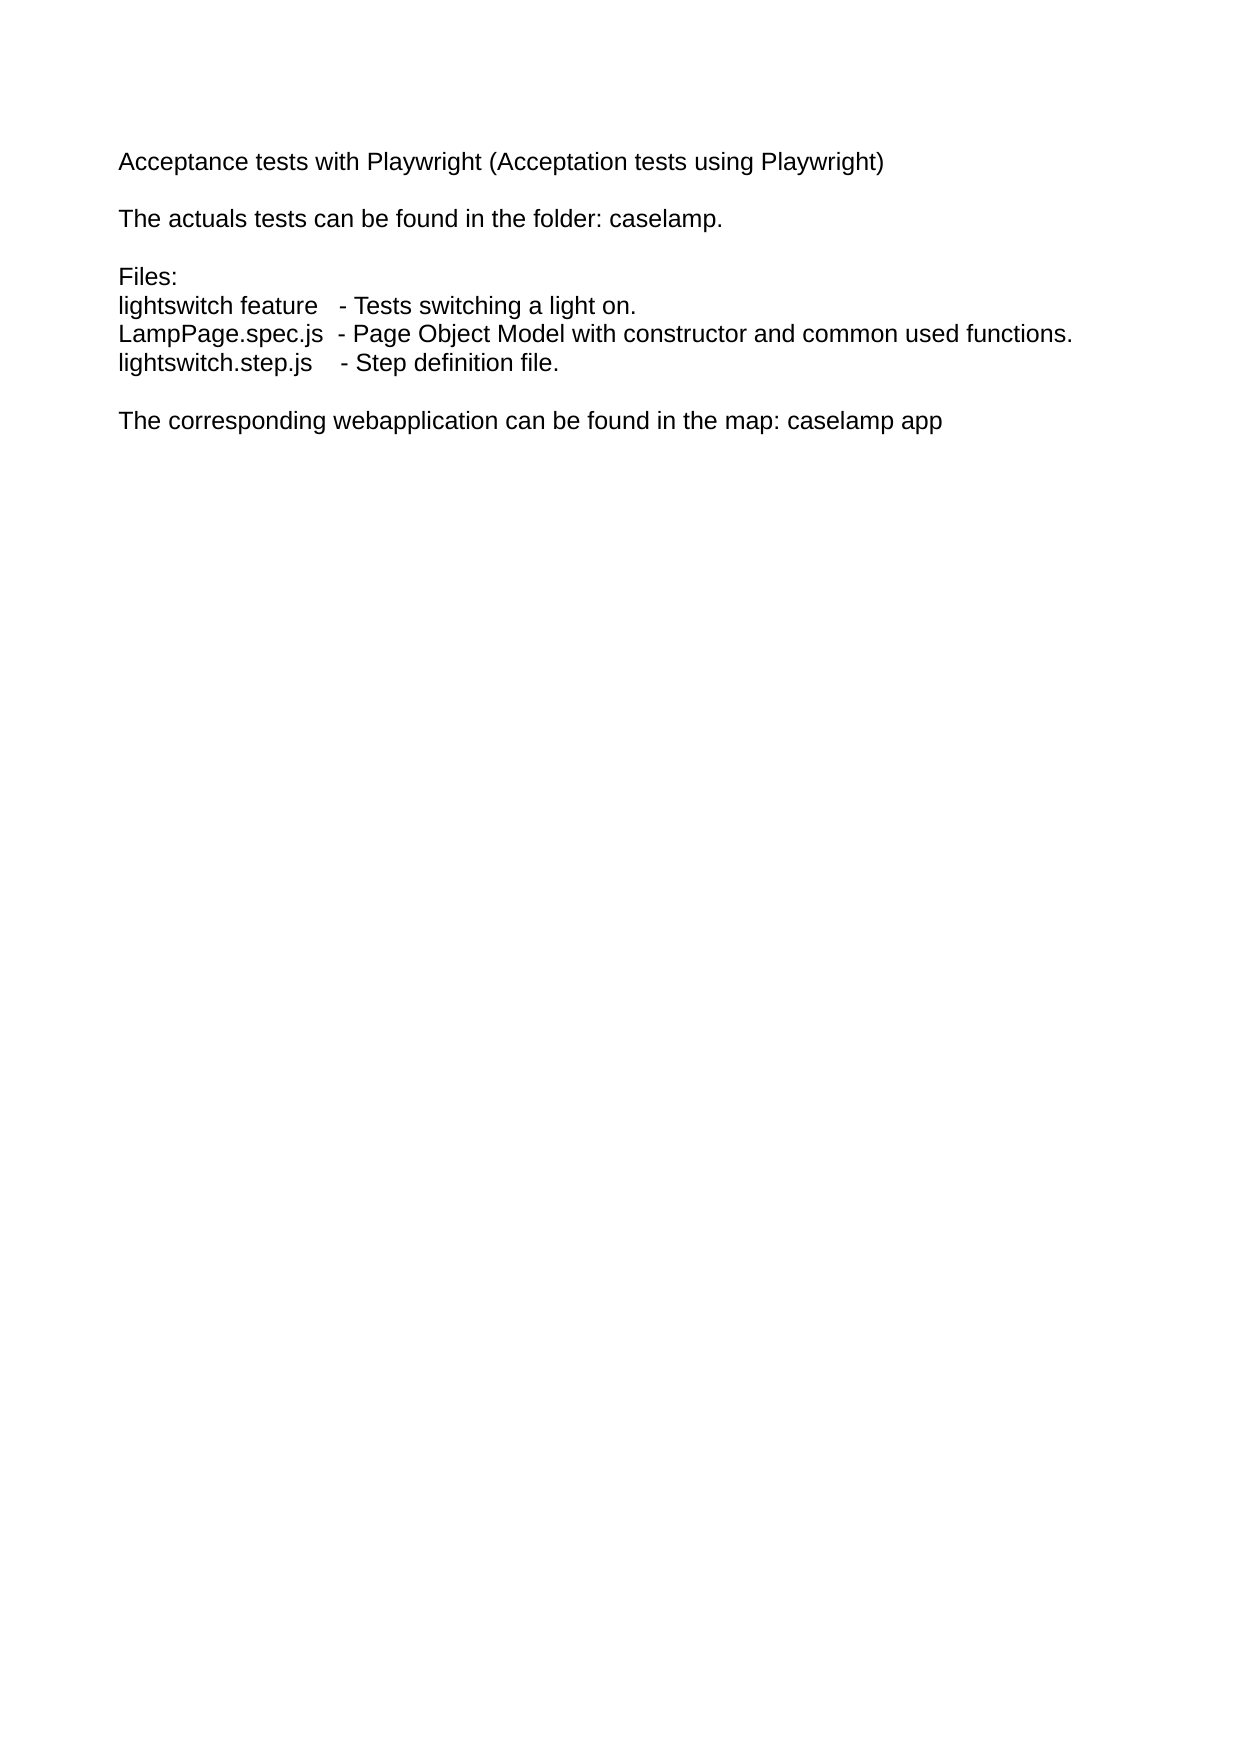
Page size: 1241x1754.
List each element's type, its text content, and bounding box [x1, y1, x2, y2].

text LampPage.spec.js - Page Object Model with constructor and common used functions. [118, 319, 1122, 348]
text Files: [118, 262, 1122, 291]
text Acceptance tests with Playwright (Acceptation tests using Playwright) [118, 147, 1122, 176]
text lightswitch feature - Tests switching a light on. [118, 291, 1122, 319]
text The corresponding webapplication can be found in the map: caselamp app [118, 406, 1122, 434]
text lightswitch.step.js - Step definition file. [118, 348, 1122, 377]
text The actuals tests can be found in the folder: caselamp. [118, 204, 1122, 233]
